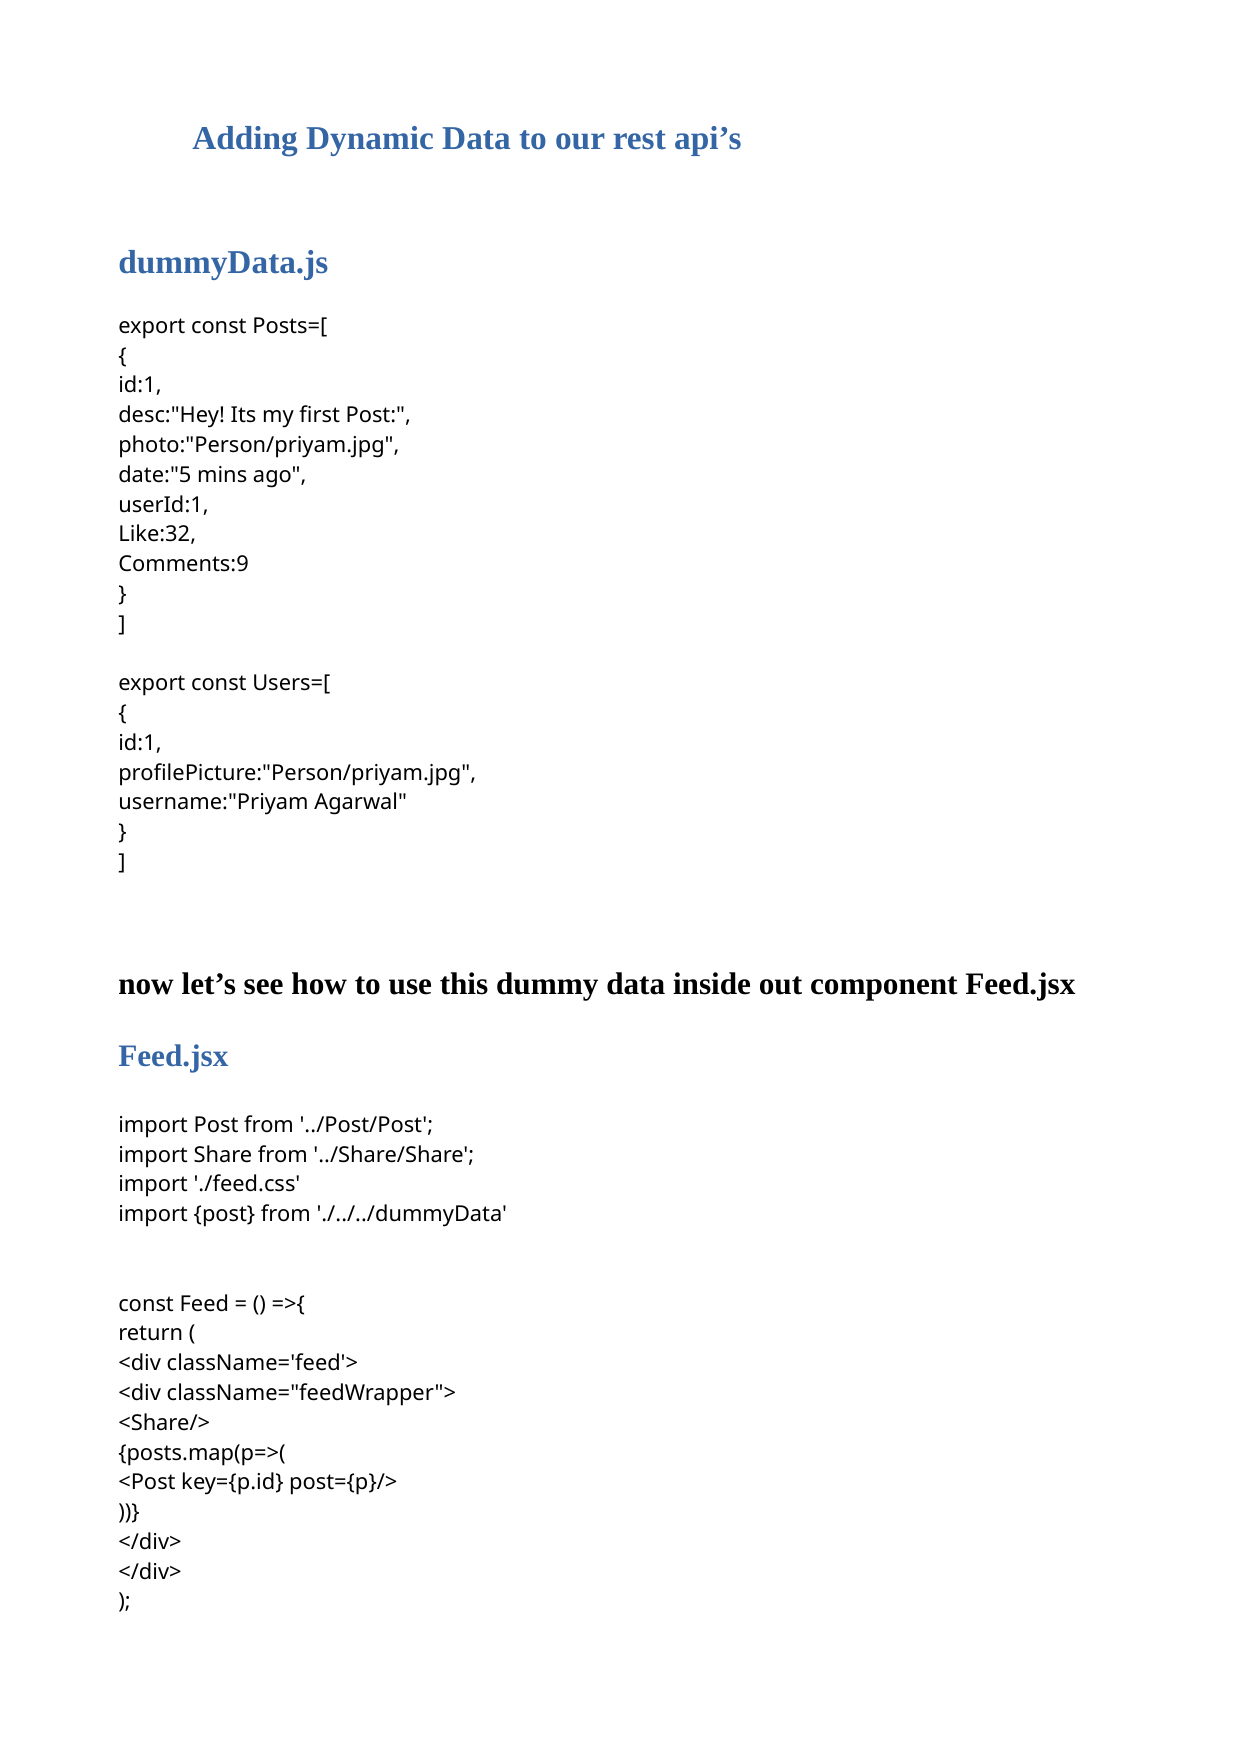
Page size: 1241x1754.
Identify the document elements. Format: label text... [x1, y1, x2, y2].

text ))} [118, 1496, 1122, 1526]
text id:1, [118, 369, 1122, 399]
text profilePicture:"Person/priyam.jpg", [118, 757, 1122, 786]
text </div> [118, 1556, 1122, 1586]
text <div className="feedWrapper"> [118, 1377, 1122, 1407]
text import Post from '../Post/Post'; [118, 1109, 1122, 1139]
text { [118, 697, 1122, 727]
text desc:"Hey! Its my first Post:", [118, 399, 1122, 429]
text export const Posts=[ [118, 310, 1122, 339]
text {posts.map(p=>( [118, 1437, 1122, 1466]
text Comments:9 [118, 548, 1122, 578]
text return ( [118, 1317, 1122, 1347]
text const Feed = () =>{ [118, 1288, 1122, 1317]
text Adding Dynamic Data to our rest api’s [118, 118, 1122, 156]
text date:"5 mins ago", [118, 459, 1122, 488]
text { [118, 339, 1122, 369]
text import Share from '../Share/Share'; [118, 1139, 1122, 1168]
text Feed.jsx [118, 1037, 1122, 1073]
text } [118, 578, 1122, 608]
text now let’s see how to use this dummy data inside out component Feed.jsx [118, 965, 1122, 1001]
text export const Users=[ [118, 667, 1122, 697]
text ] [118, 608, 1122, 637]
text import {post} from './../../dummyData' [118, 1198, 1122, 1228]
text Like:32, [118, 518, 1122, 548]
text import './feed.css' [118, 1168, 1122, 1198]
text username:"Priyam Agarwal" [118, 786, 1122, 816]
text <Share/> [118, 1407, 1122, 1437]
text ); [118, 1586, 1122, 1615]
text ] [118, 846, 1122, 876]
text } [118, 816, 1122, 846]
text </div> [118, 1526, 1122, 1556]
text id:1, [118, 727, 1122, 757]
text userId:1, [118, 488, 1122, 518]
text dummyData.js [118, 243, 1122, 281]
text photo:"Person/priyam.jpg", [118, 429, 1122, 459]
text <div className='feed'> [118, 1347, 1122, 1377]
text <Post key={p.id} post={p}/> [118, 1466, 1122, 1496]
